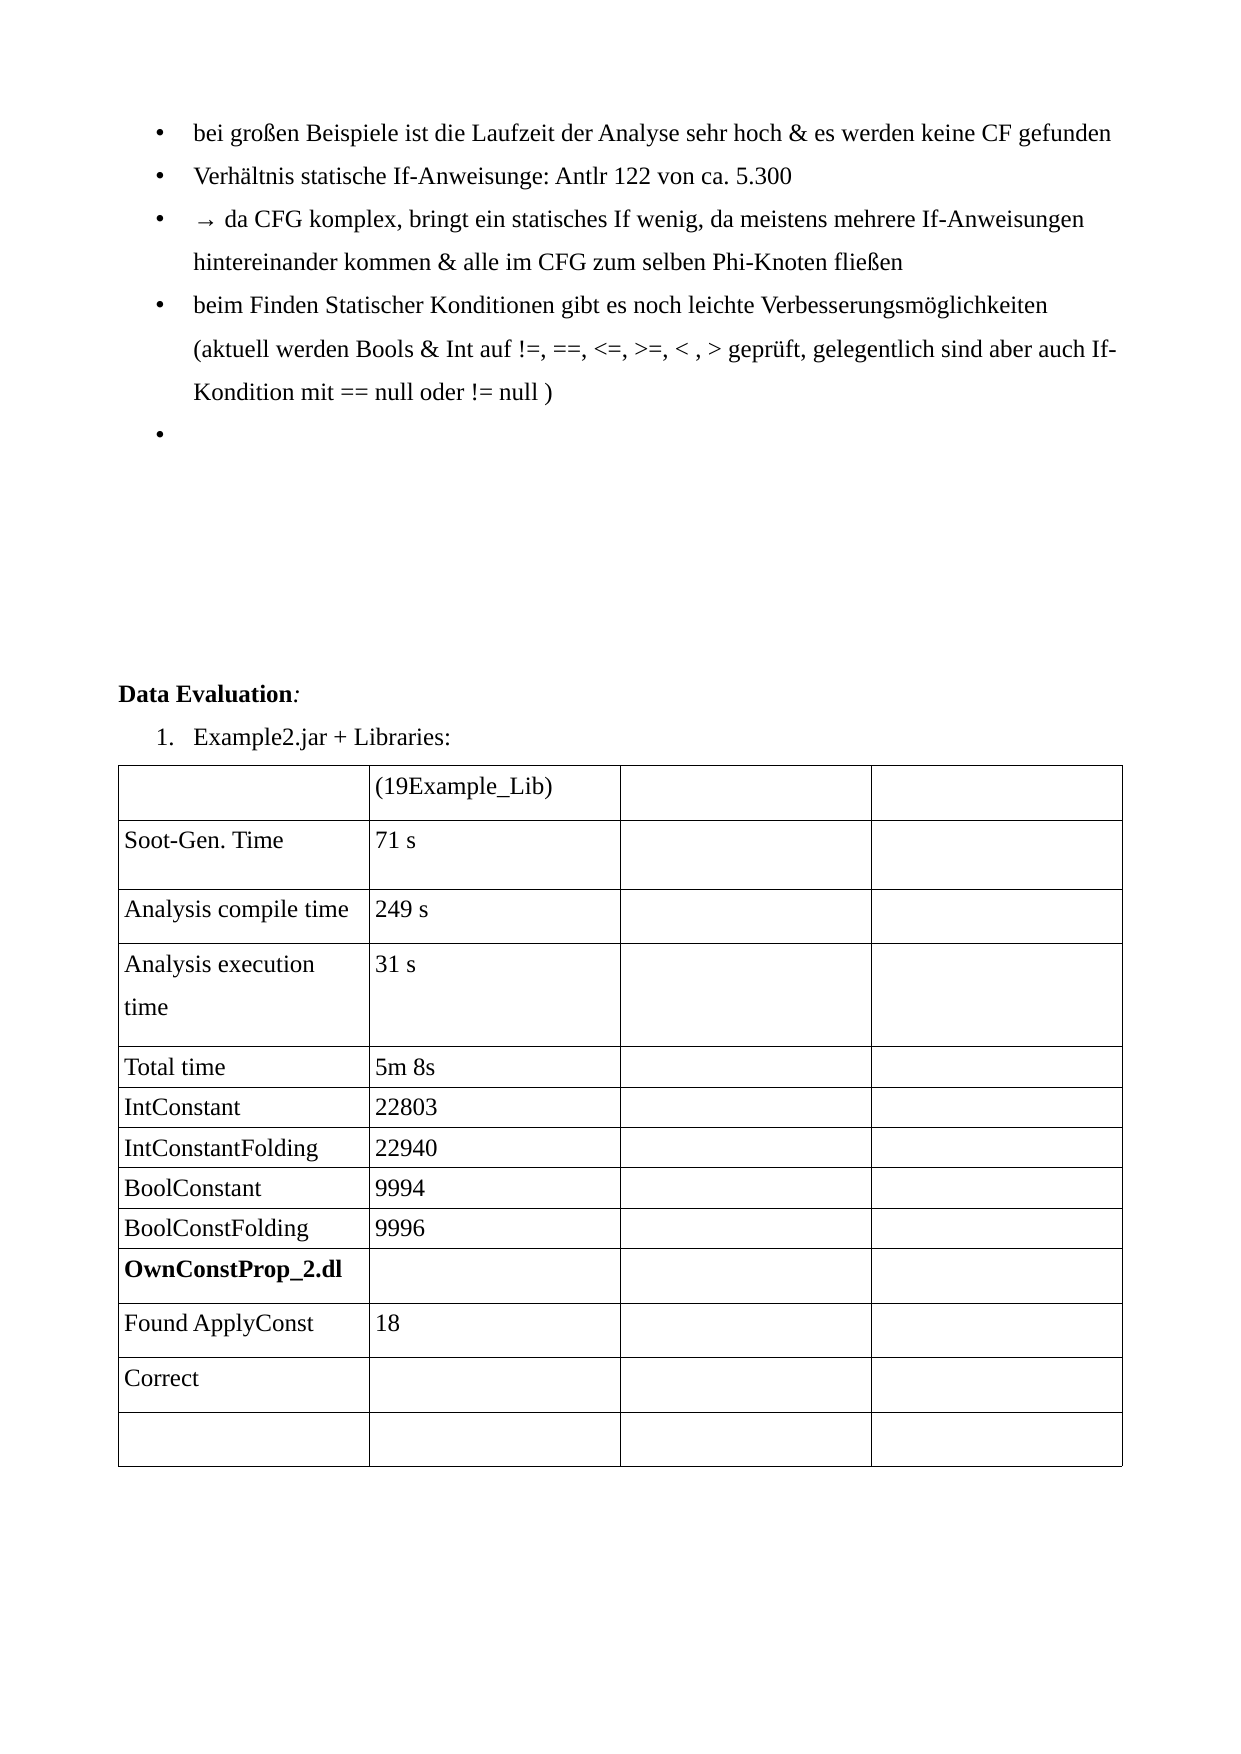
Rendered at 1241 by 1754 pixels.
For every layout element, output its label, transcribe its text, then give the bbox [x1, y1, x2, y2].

table_cell 18 [370, 1304, 620, 1357]
table_cell [872, 1249, 1122, 1302]
table_cell 22940 [370, 1128, 620, 1167]
table_cell [621, 1209, 871, 1248]
table_header [119, 766, 369, 819]
table_cell [119, 1413, 369, 1466]
table_cell 71 s [370, 821, 620, 889]
list Example2.jar + Libraries: [156, 722, 1122, 751]
table_cell [621, 1047, 871, 1087]
table_cell Analysis execution time [119, 944, 369, 1046]
table_cell [370, 1358, 620, 1412]
table_cell 249 s [370, 890, 620, 943]
table_cell [872, 890, 1122, 943]
list bei großen Beispiele ist die Laufzeit der Analyse sehr hoch & es werden keine CF gefunden [156, 118, 1122, 147]
table_cell [872, 1413, 1122, 1466]
table_cell IntConstantFolding [119, 1128, 369, 1167]
table_header [621, 766, 871, 819]
table_cell 22803 [370, 1088, 620, 1127]
table_cell [872, 1128, 1122, 1167]
table_cell [872, 1358, 1122, 1412]
table_cell 9996 [370, 1209, 620, 1248]
table_cell OwnConstProp_2.dl [119, 1249, 369, 1302]
table_cell [370, 1249, 620, 1302]
table_cell [621, 1413, 871, 1466]
table_cell BoolConstFolding [119, 1209, 369, 1248]
table_cell [621, 944, 871, 1046]
table_cell [872, 1304, 1122, 1357]
list → da CFG komplex, bringt ein statisches If wenig, da meistens mehrere If-Anweisungen hintereinander kommen & alle im CFG zum selben Phi-Knoten fließen [156, 204, 1122, 276]
list beim Finden Statischer Konditionen gibt es noch leichte Verbesserungsmöglichkeiten (aktuell werden Bools & Int auf !=, ==, <=, >=, < , > geprüft, gelegentlich sind aber auch If-Kondition mit == null oder != null ) [156, 291, 1122, 406]
table_cell 5m 8s [370, 1047, 620, 1087]
table_cell [370, 1413, 620, 1466]
table_cell [621, 821, 871, 889]
table_cell [872, 944, 1122, 1046]
table_cell BoolConstant [119, 1168, 369, 1207]
table_cell Found ApplyConst [119, 1304, 369, 1357]
table_cell Soot-Gen. Time [119, 821, 369, 889]
table_cell [621, 1249, 871, 1302]
table_cell [872, 1168, 1122, 1207]
table_cell [621, 890, 871, 943]
table_cell 9994 [370, 1168, 620, 1207]
table_cell [872, 821, 1122, 889]
table_cell [621, 1088, 871, 1127]
table_cell [621, 1304, 871, 1357]
table_cell [872, 1088, 1122, 1127]
list Verhältnis statische If-Anweisunge: Antlr 122 von ca. 5.300 [156, 161, 1122, 190]
table_cell [621, 1168, 871, 1207]
table_cell Total time [119, 1047, 369, 1087]
table_cell 31 s [370, 944, 620, 1046]
table_cell [872, 1209, 1122, 1248]
table_header [872, 766, 1122, 819]
table_cell [621, 1358, 871, 1412]
table_cell [872, 1047, 1122, 1087]
table_cell Correct [119, 1358, 369, 1412]
table_cell [621, 1128, 871, 1167]
table_cell Analysis compile time [119, 890, 369, 943]
table_cell IntConstant [119, 1088, 369, 1127]
text Data Evaluation: [118, 679, 1122, 707]
table_header (19Example_Lib) [370, 766, 620, 819]
